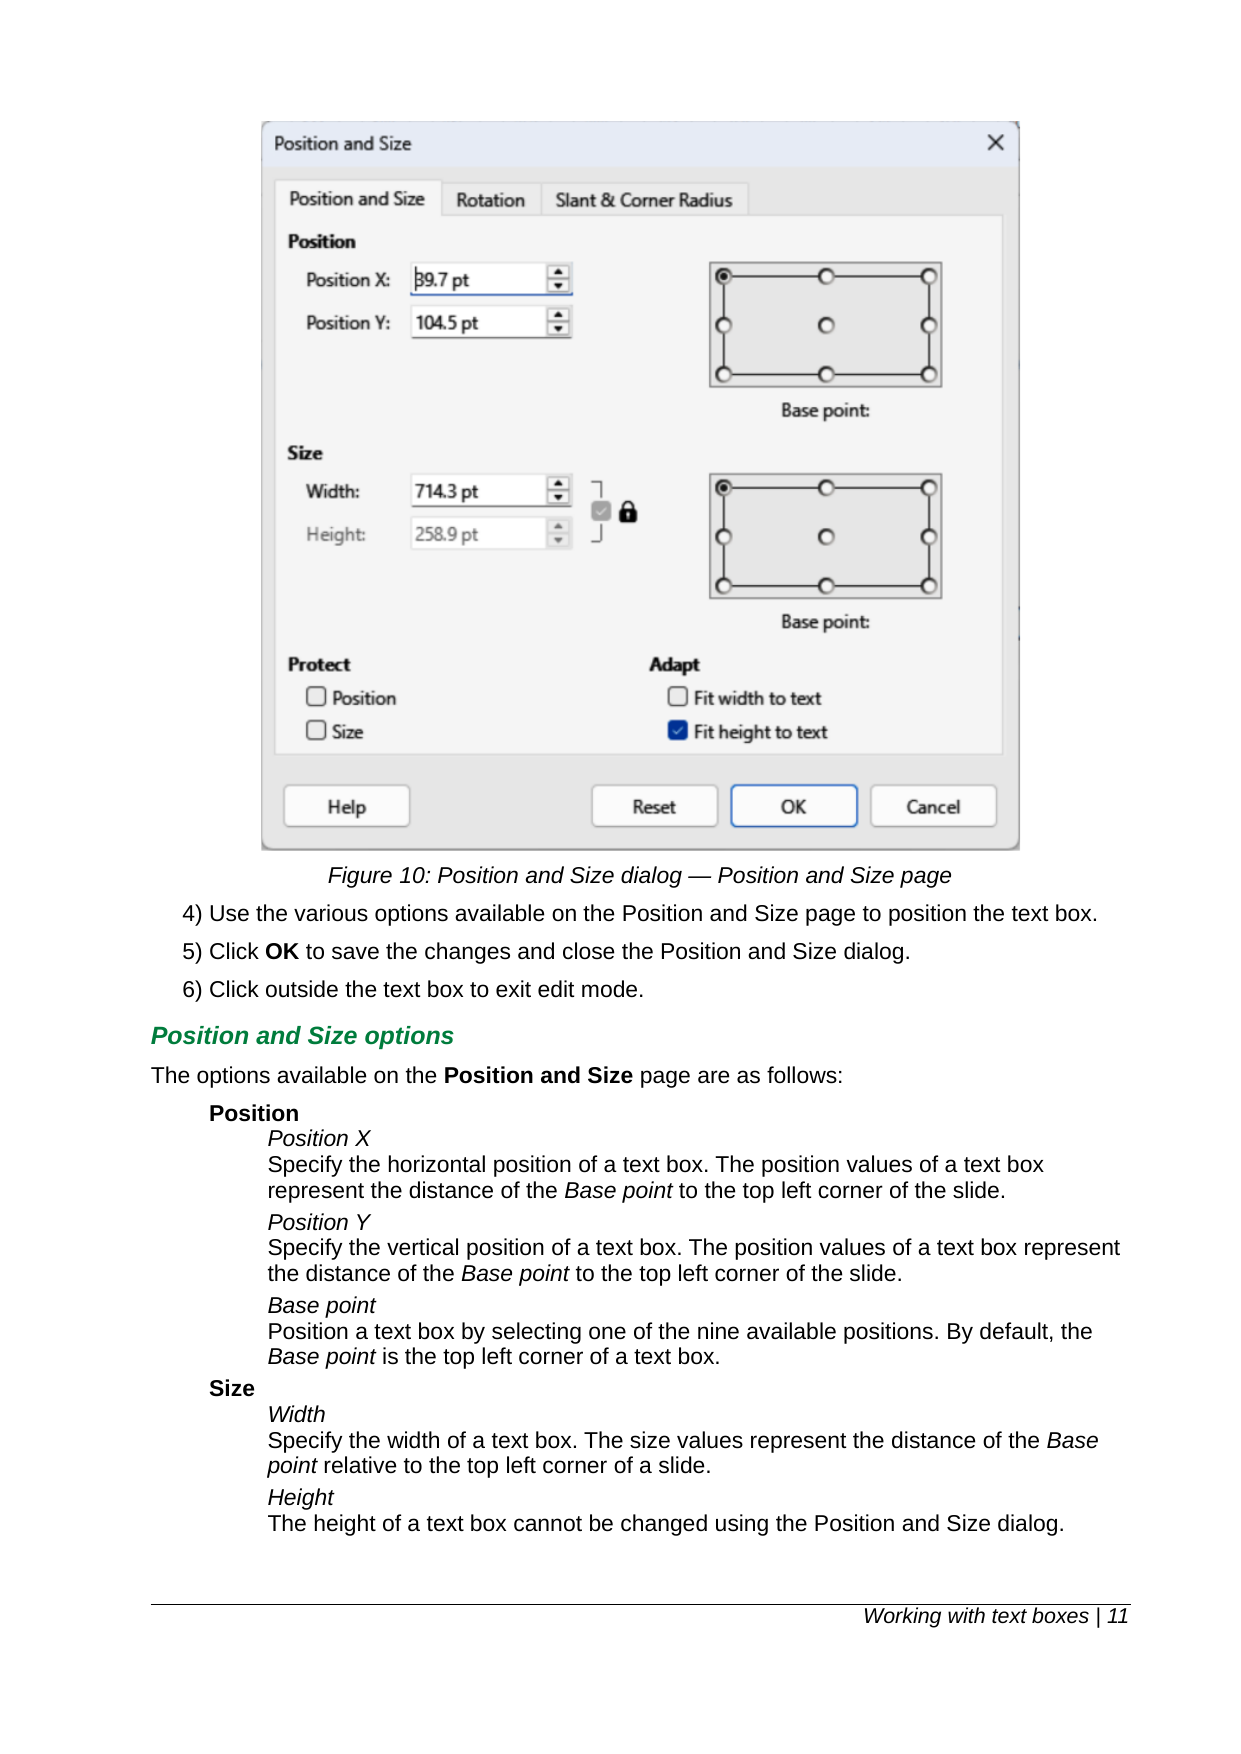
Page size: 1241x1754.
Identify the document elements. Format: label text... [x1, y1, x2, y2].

text Specify the vertical position of a text box. The position values of a text box represent the distance of the Base point to the top left corner of the slide. [267, 1235, 1131, 1286]
list The options available on the Position and Size page are as follows: [151, 1062, 1131, 1088]
text Position [209, 1100, 1131, 1126]
text Figure 10: Position and Size dialog — Position and Size page [261, 863, 1020, 888]
text Specify the width of a text box. The size values represent the distance of the Base point relative to the top left corner of a slide. [267, 1427, 1131, 1478]
text Position X [267, 1126, 1131, 1152]
list Click OK to save the changes and close the Position and Size dialog. [194, 939, 1131, 964]
text Height [267, 1485, 1131, 1511]
text Size [209, 1376, 1131, 1402]
list Use the various options available on the Position and Size page to position the text box. [194, 901, 1131, 926]
text The height of a text box cannot be changed using the Position and Size dialog. [267, 1511, 1131, 1536]
picture [261, 121, 1021, 851]
list Click outside the text box to exit edit mode. [194, 977, 1131, 1002]
text Width [267, 1402, 1131, 1427]
text Position a text box by selecting one of the nine available positions. By default, the Base point is the top left corner of a text box. [267, 1318, 1131, 1369]
text Position Y [267, 1209, 1131, 1235]
text Specify the horizontal position of a text box. The position values of a text box represent the distance of the Base point to the top left corner of the slide. [267, 1152, 1131, 1203]
subtitle Position and Size options [151, 1022, 1131, 1050]
text Base point [267, 1293, 1131, 1318]
